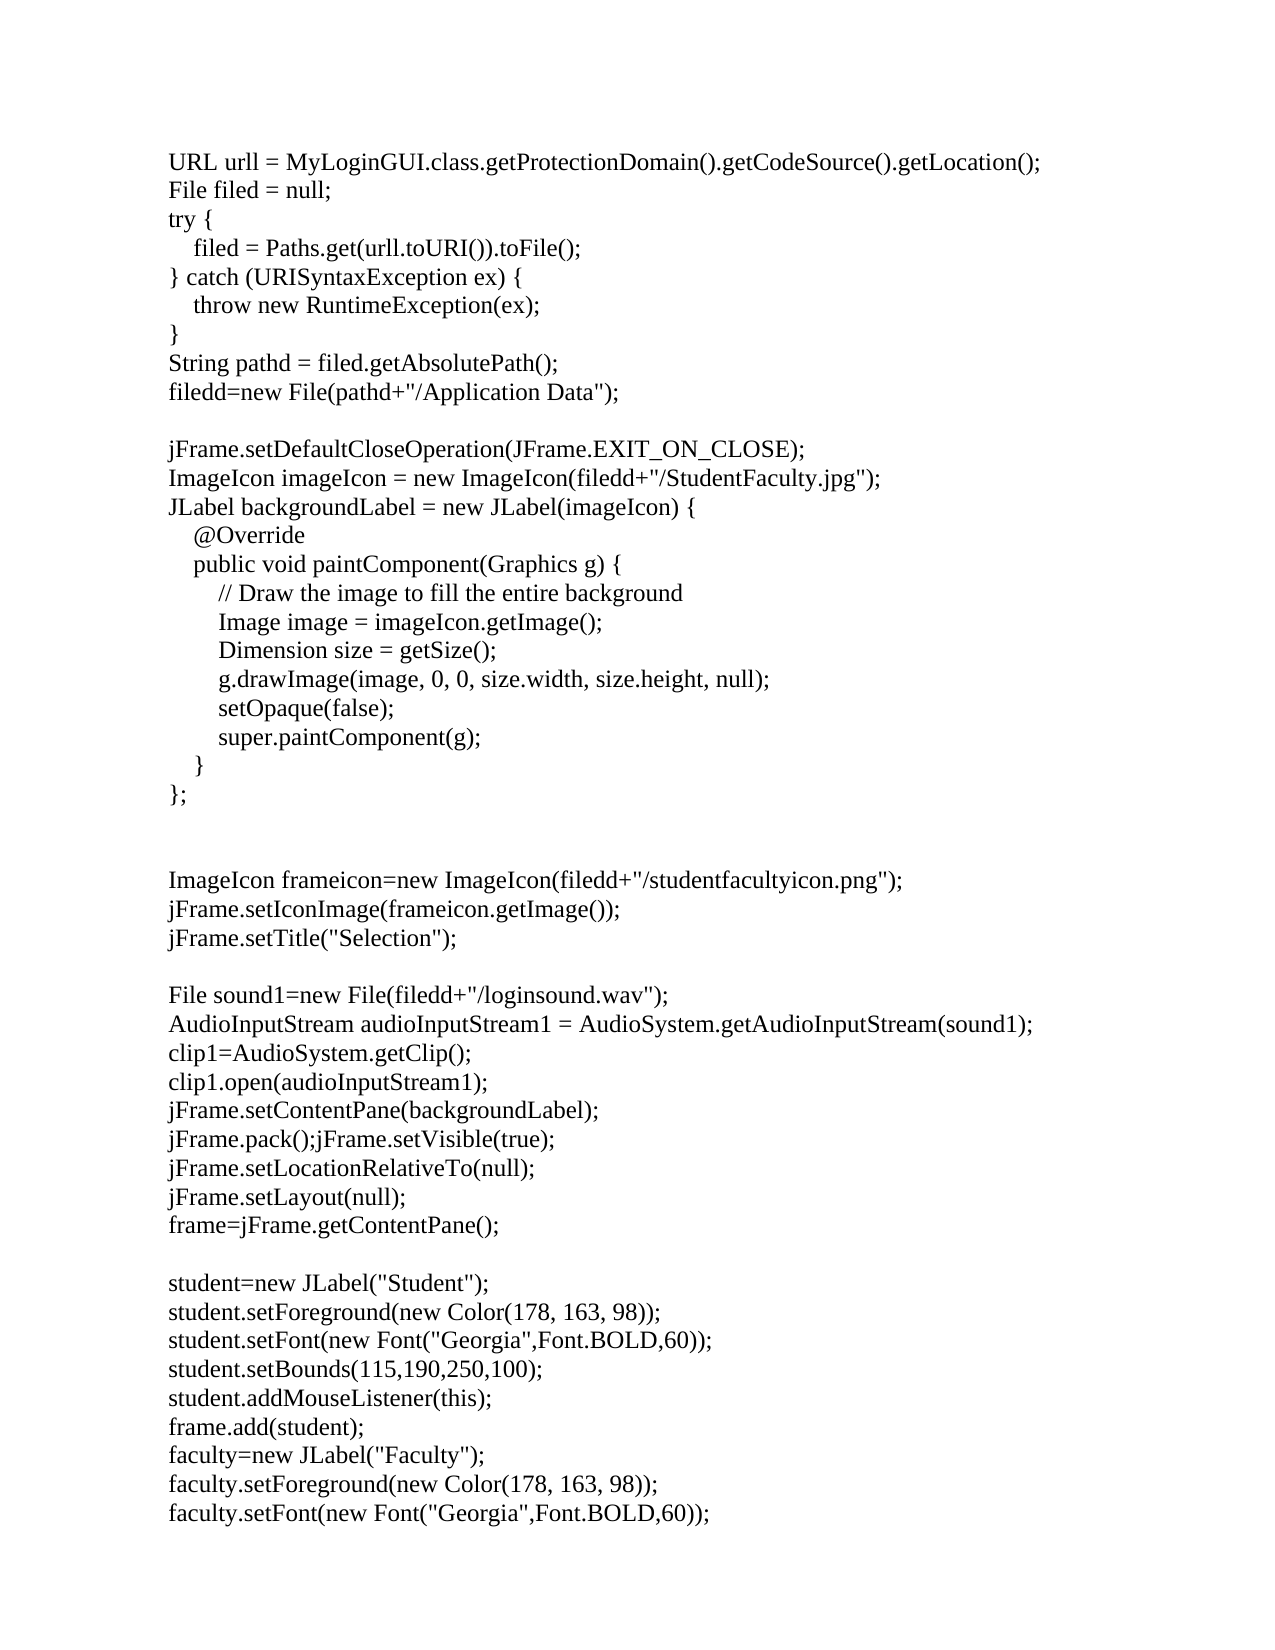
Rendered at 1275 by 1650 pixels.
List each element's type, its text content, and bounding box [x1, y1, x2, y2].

text URL urll = MyLoginGUI.class.getProtectionDomain().getCodeSource().getLocation(); [118, 147, 1157, 176]
text String pathd = filed.getAbsolutePath(); [118, 348, 1157, 377]
text } catch (URISyntaxException ex) { [118, 262, 1157, 291]
text JLabel backgroundLabel = new JLabel(imageIcon) { [118, 492, 1157, 521]
text } [118, 751, 1157, 779]
text student.setFont(new Font("Georgia",Font.BOLD,60)); [118, 1326, 1157, 1354]
text jFrame.setLayout(null); [118, 1182, 1157, 1211]
text jFrame.setLocationRelativeTo(null); [118, 1153, 1157, 1182]
text student.setForeground(new Color(178, 163, 98)); [118, 1297, 1157, 1326]
text frame.add(student); [118, 1412, 1157, 1441]
text student.setBounds(115,190,250,100); [118, 1354, 1157, 1383]
text filedd=new File(pathd+"/Application Data"); [118, 377, 1157, 406]
text clip1=AudioSystem.getClip(); [118, 1038, 1157, 1067]
text student.addMouseListener(this); [118, 1383, 1157, 1412]
text setOpaque(false); [118, 693, 1157, 722]
text File sound1=new File(filedd+"/loginsound.wav"); [118, 981, 1157, 1009]
text faculty.setForeground(new Color(178, 163, 98)); [118, 1469, 1157, 1498]
text ImageIcon frameicon=new ImageIcon(filedd+"/studentfacultyicon.png"); [118, 866, 1157, 894]
text clip1.open(audioInputStream1); [118, 1067, 1157, 1096]
text filed = Paths.get(urll.toURI()).toFile(); [118, 233, 1157, 262]
text jFrame.setContentPane(backgroundLabel); [118, 1096, 1157, 1124]
text AudioInputStream audioInputStream1 = AudioSystem.getAudioInputStream(sound1); [118, 1009, 1157, 1038]
text public void paintComponent(Graphics g) { [118, 549, 1157, 578]
text jFrame.setDefaultCloseOperation(JFrame.EXIT_ON_CLOSE); [118, 434, 1157, 463]
text try { [118, 204, 1157, 233]
text }; [118, 779, 1157, 808]
text jFrame.pack();jFrame.setVisible(true); [118, 1124, 1157, 1153]
text jFrame.setTitle("Selection"); [118, 923, 1157, 952]
text faculty=new JLabel("Faculty"); [118, 1441, 1157, 1469]
text Dimension size = getSize(); [118, 636, 1157, 664]
text super.paintComponent(g); [118, 722, 1157, 751]
text // Draw the image to fill the entire background [118, 578, 1157, 607]
text ImageIcon imageIcon = new ImageIcon(filedd+"/StudentFaculty.jpg"); [118, 463, 1157, 492]
text Image image = imageIcon.getImage(); [118, 607, 1157, 636]
text throw new RuntimeException(ex); [118, 291, 1157, 319]
text File filed = null; [118, 176, 1157, 204]
text } [118, 319, 1157, 348]
text @Override [118, 521, 1157, 549]
text frame=jFrame.getContentPane(); [118, 1211, 1157, 1239]
text faculty.setFont(new Font("Georgia",Font.BOLD,60)); [118, 1498, 1157, 1527]
text student=new JLabel("Student"); [118, 1268, 1157, 1297]
text g.drawImage(image, 0, 0, size.width, size.height, null); [118, 664, 1157, 693]
text jFrame.setIconImage(frameicon.getImage()); [118, 894, 1157, 923]
